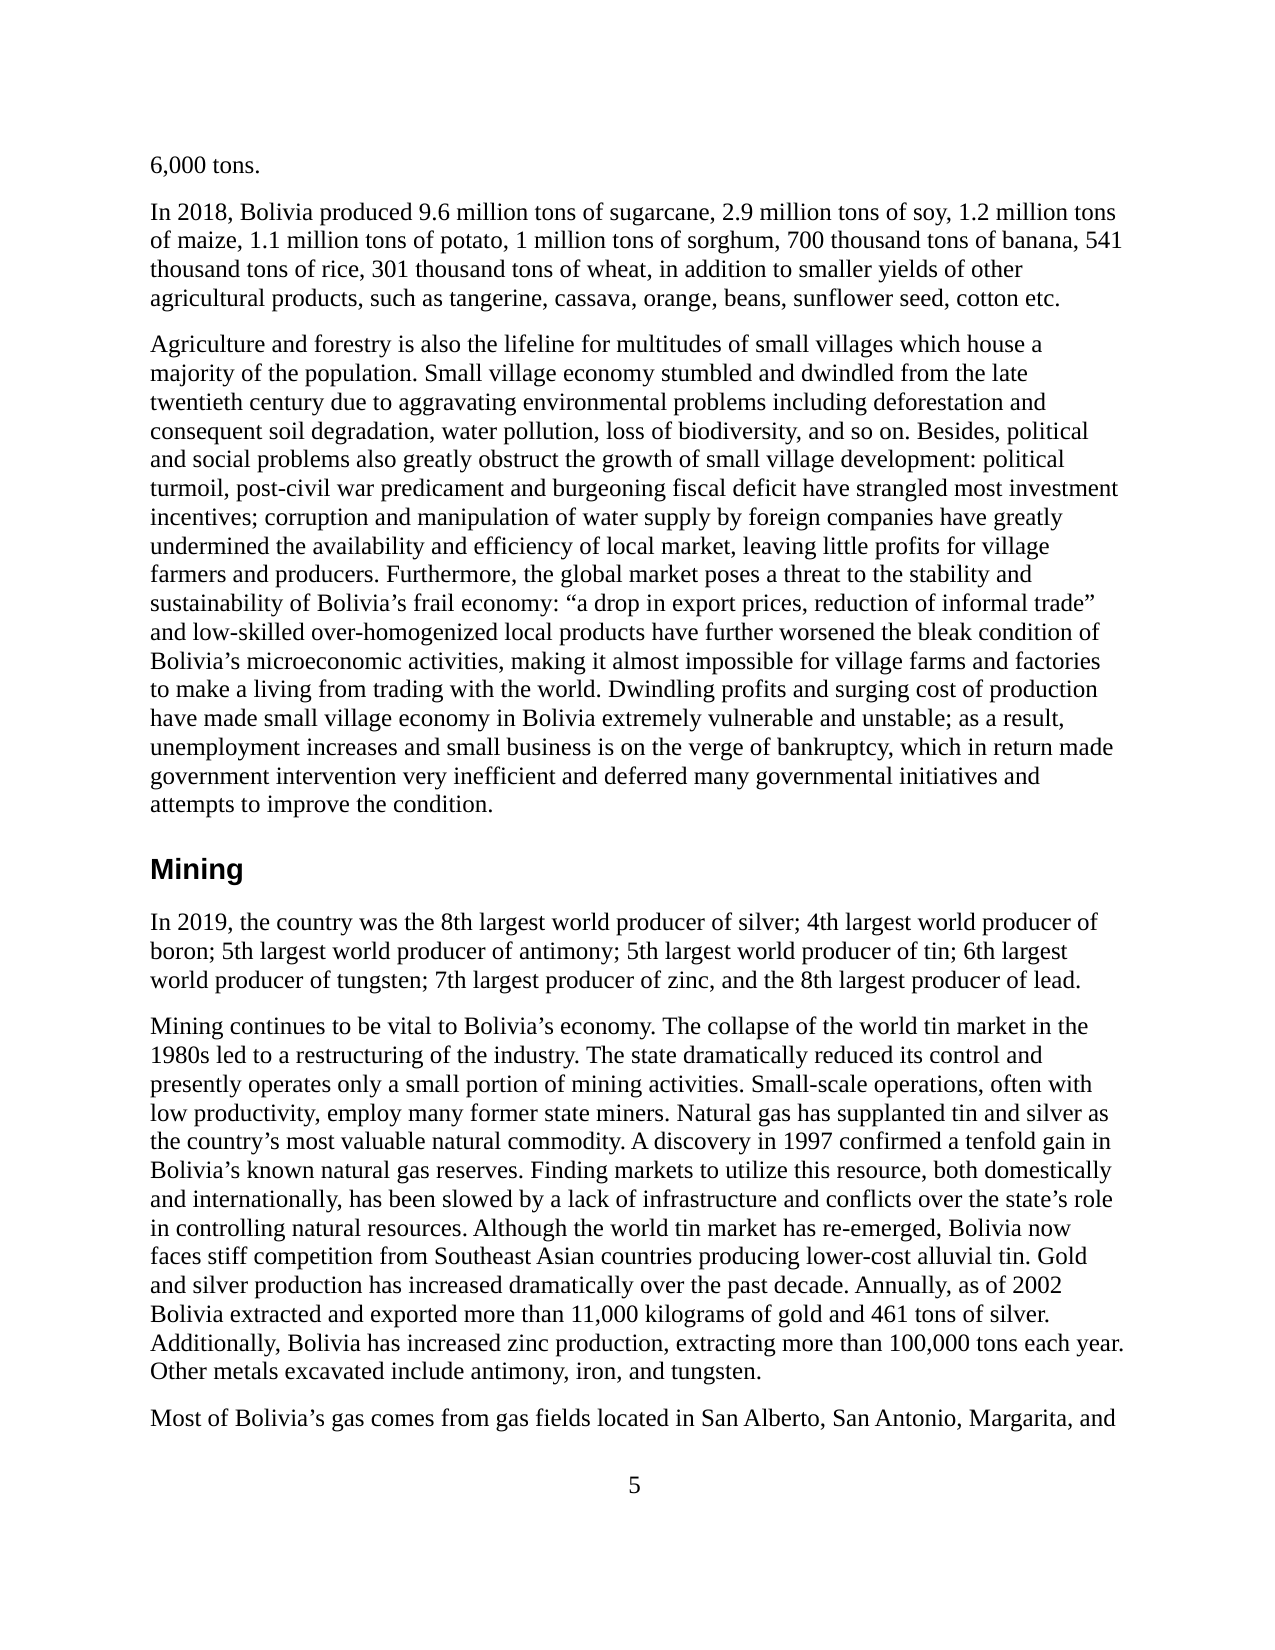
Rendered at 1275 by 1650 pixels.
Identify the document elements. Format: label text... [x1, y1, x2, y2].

text Agriculture and forestry is also the lifeline for multitudes of small villages which house a majority of the population. Small village economy stumbled and dwindled from the late twentieth century due to aggravating environmental problems including deforestation and consequent soil degradation, water pollution, loss of biodiversity, and so on. Besides, political and social problems also greatly obstruct the growth of small village development: political turmoil, post-civil war predicament and burgeoning fiscal deficit have strangled most investment incentives; corruption and manipulation of water supply by foreign companies have greatly undermined the availability and efficiency of local market, leaving little profits for village farmers and producers. Furthermore, the global market poses a threat to the stability and sustainability of Bolivia’s frail economy: “a drop in export prices, reduction of informal trade” and low-skilled over-homogenized local products have further worsened the bleak condition of Bolivia’s microeconomic activities, making it almost impossible for village farms and factories to make a living from trading with the world. Dwindling profits and surging cost of production have made small village economy in Bolivia extremely vulnerable and unstable; as a result, unemployment increases and small business is on the verge of bankruptcy, which in return made government intervention very inefficient and deferred many governmental initiatives and attempts to improve the condition. [150, 329, 1125, 818]
text In 2019, the country was the 8th largest world producer of silver; 4th largest world producer of boron; 5th largest world producer of antimony; 5th largest world producer of tin; 6th largest world producer of tungsten; 7th largest producer of zinc, and the 8th largest producer of lead. [150, 907, 1125, 993]
text 6,000 tons. [150, 150, 1125, 179]
text Most of Bolivia’s gas comes from gas fields located in San Alberto, San Antonio, Margarita, and [150, 1403, 1125, 1432]
text In 2018, Bolivia produced 9.6 million tons of sugarcane, 2.9 million tons of soy, 1.2 million tons of maize, 1.1 million tons of potato, 1 million tons of sorghum, 700 thousand tons of banana, 541 thousand tons of rice, 301 thousand tons of wheat, in addition to smaller yields of other agricultural products, such as tangerine, cassava, orange, beans, sunflower seed, cotton etc. [150, 197, 1125, 312]
text Mining continues to be vital to Bolivia’s economy. The collapse of the world tin market in the 1980s led to a restructuring of the industry. The state dramatically reduced its control and presently operates only a small portion of mining activities. Small-scale operations, often with low productivity, employ many former state miners. Natural gas has supplanted tin and silver as the country’s most valuable natural commodity. A discovery in 1997 confirmed a tenfold gain in Bolivia’s known natural gas reserves. Finding markets to utilize this resource, both domestically and internationally, has been slowed by a lack of infrastructure and conflicts over the state’s role in controlling natural resources. Although the world tin market has re-emerged, Bolivia now faces stiff competition from Southeast Asian countries producing lower-cost alluvial tin. Gold and silver production has increased dramatically over the past decade. Annually, as of 2002 Bolivia extracted and exported more than 11,000 kilograms of gold and 461 tons of silver. Additionally, Bolivia has increased zinc production, extracting more than 100,000 tons each year. Other metals excavated include antimony, iron, and tungsten. [150, 1011, 1125, 1385]
subtitle Mining [150, 852, 1125, 886]
